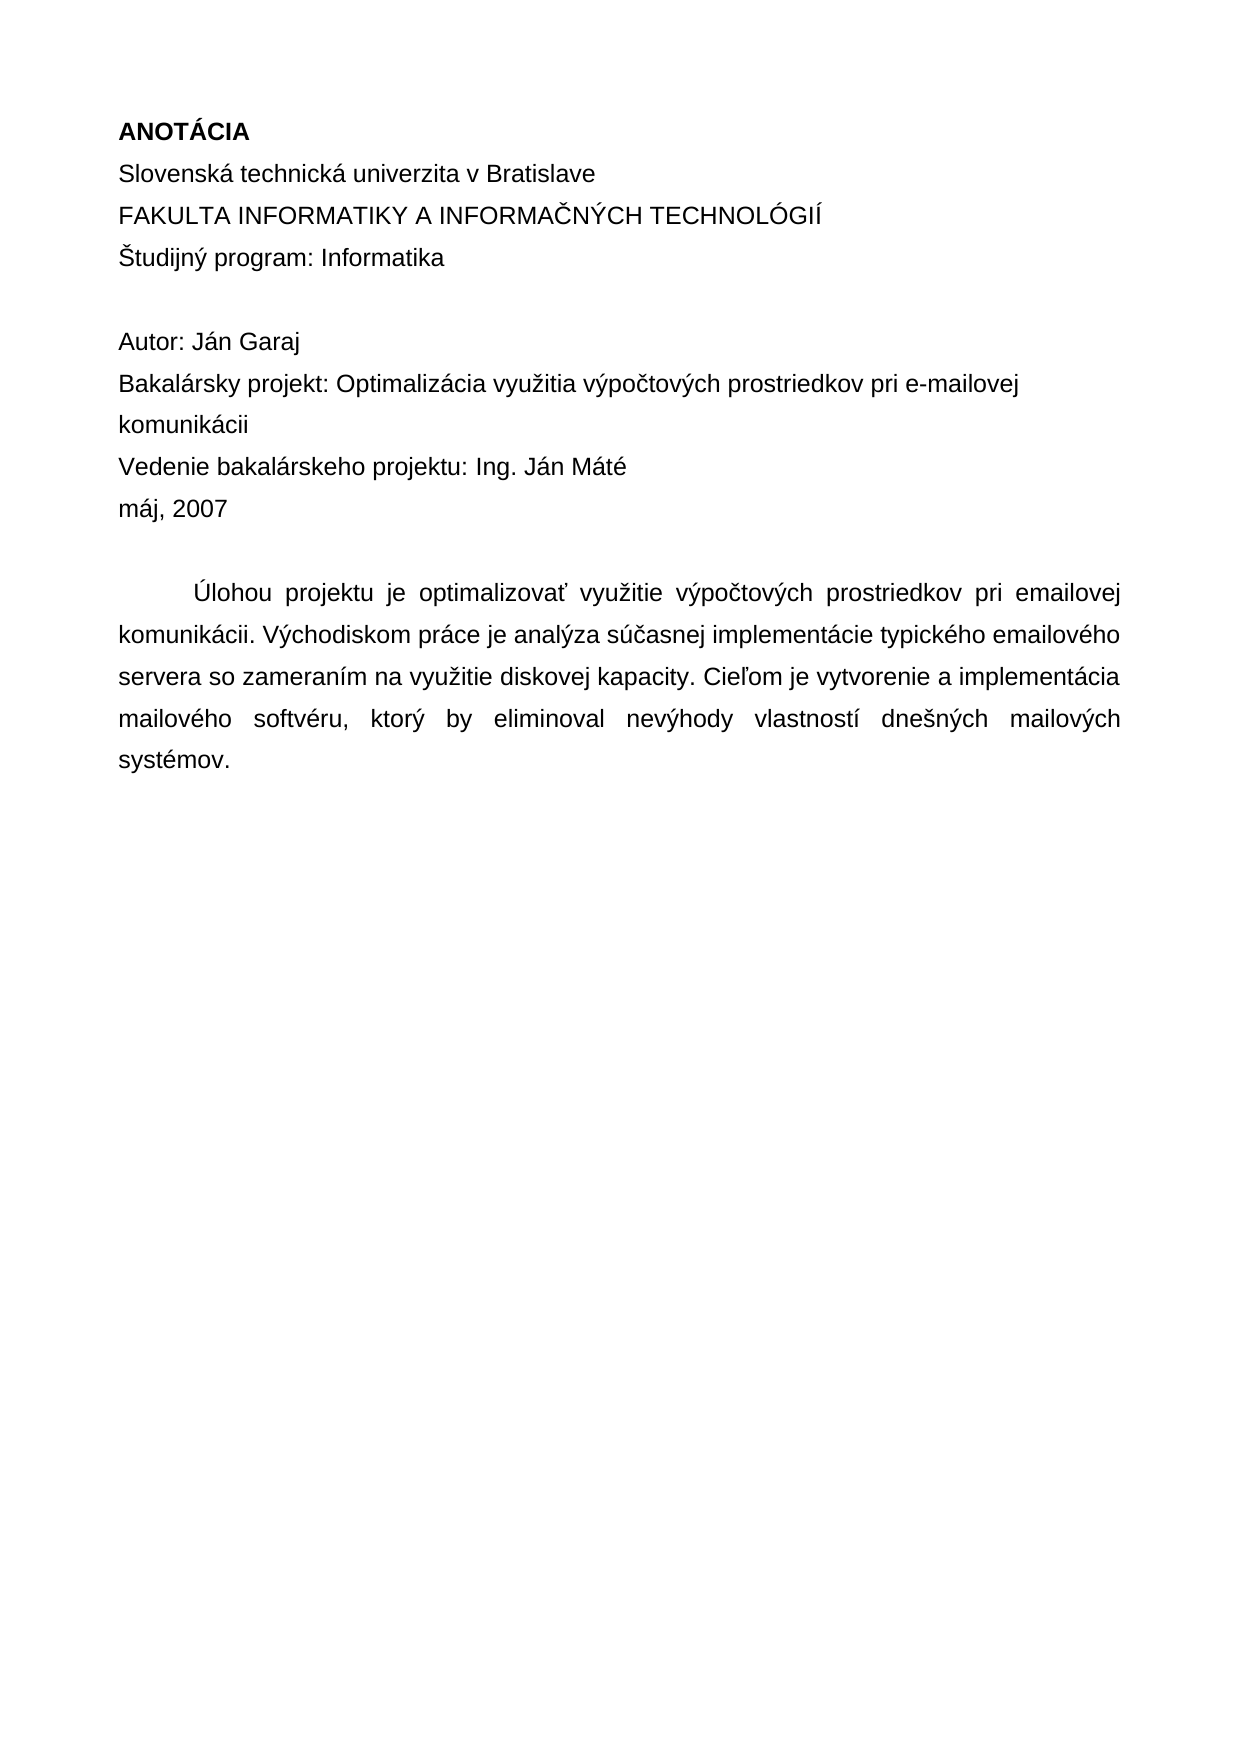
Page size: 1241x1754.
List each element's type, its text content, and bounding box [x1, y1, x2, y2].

text Vedenie bakalárskeho projektu: Ing. Ján Máté [118, 453, 1122, 481]
text Študijný program: Informatika [118, 244, 1122, 272]
text Bakalársky projekt: Optimalizácia využitia výpočtových prostriedkov pri e-mailovej komunikácii [118, 369, 1122, 439]
text FAKULTA INFORMATIKY A INFORMAČNÝCH TECHNOLÓGIÍ [118, 202, 1122, 230]
text Slovenská technická univerzita v Bratislave [118, 160, 1122, 188]
text máj, 2007 [118, 495, 1122, 523]
text Úlohou projektu je optimalizovať využitie výpočtových prostriedkov pri emailovej komunikácii. Východiskom práce je analýza súčasnej implementácie typického emailového servera so zameraním na využitie diskovej kapacity. Cieľom je vytvorenie a implementácia mailového softvéru, ktorý by eliminoval nevýhody vlastností dnešných mailových systémov. [118, 579, 1122, 774]
text Autor: Ján Garaj [118, 327, 1122, 355]
text ANOTÁCIA [118, 118, 1122, 146]
